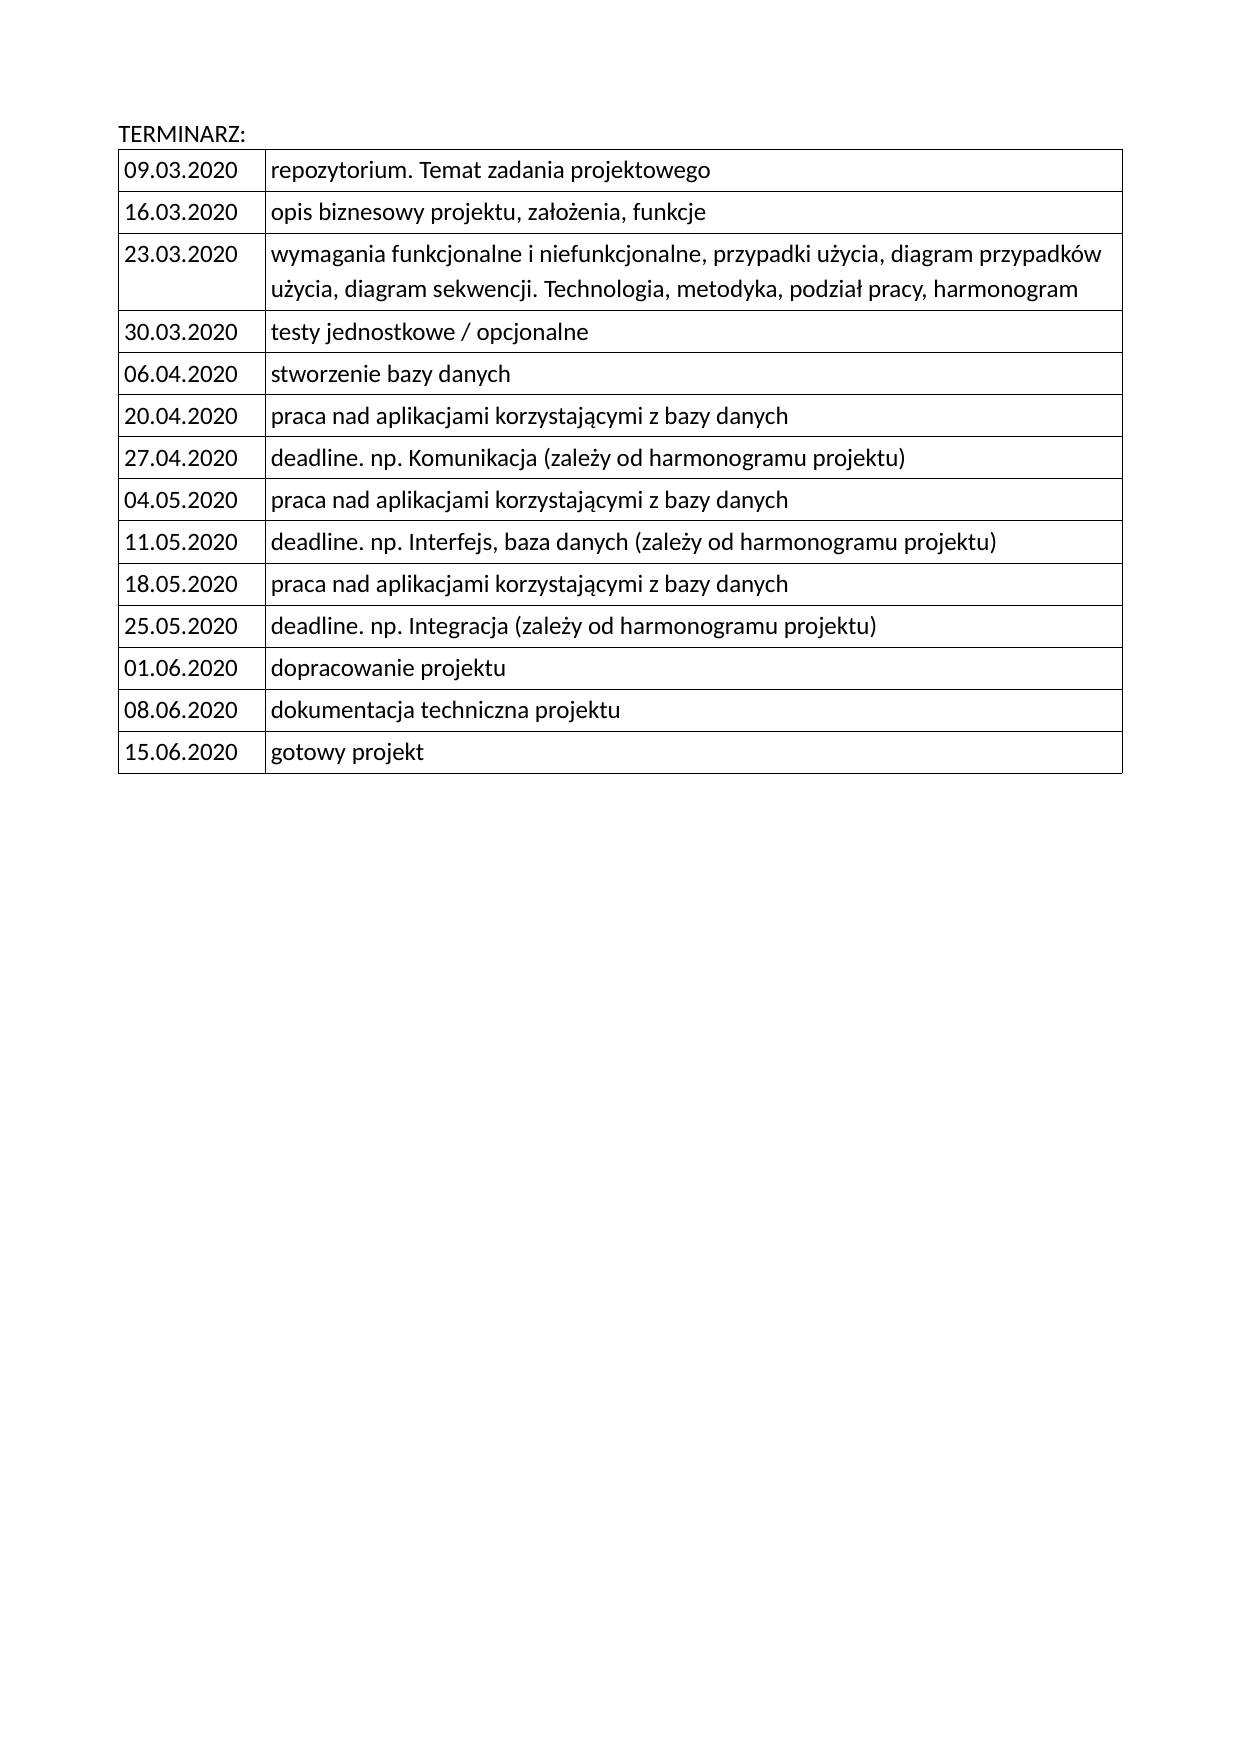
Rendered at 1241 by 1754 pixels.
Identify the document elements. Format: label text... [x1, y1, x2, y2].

table_cell 15.06.2020 [119, 732, 265, 773]
table_cell stworzenie bazy danych [266, 353, 1122, 394]
table_cell 06.04.2020 [119, 353, 265, 394]
table_cell 30.03.2020 [119, 311, 265, 352]
table_cell praca nad aplikacjami korzystającymi z bazy danych [266, 564, 1122, 604]
table_cell 08.06.2020 [119, 690, 265, 731]
table_cell 16.03.2020 [119, 192, 265, 233]
table_header repozytorium. Temat zadania projektowego [266, 150, 1122, 191]
table_cell deadline. np. Interfejs, baza danych (zależy od harmonogramu projektu) [266, 521, 1122, 562]
table_cell gotowy projekt [266, 732, 1122, 773]
table_cell dopracowanie projektu [266, 648, 1122, 689]
table_cell 23.03.2020 [119, 234, 265, 310]
table_cell 25.05.2020 [119, 606, 265, 647]
table_cell testy jednostkowe / opcjonalne [266, 311, 1122, 352]
table_cell deadline. np. Komunikacja (zależy od harmonogramu projektu) [266, 437, 1122, 478]
table_cell 18.05.2020 [119, 564, 265, 604]
table_header 09.03.2020 [119, 150, 265, 191]
table_cell 04.05.2020 [119, 479, 265, 520]
table_cell 20.04.2020 [119, 395, 265, 436]
table_cell 27.04.2020 [119, 437, 265, 478]
table_cell praca nad aplikacjami korzystającymi z bazy danych [266, 395, 1122, 436]
table_cell dokumentacja techniczna projektu [266, 690, 1122, 731]
table_cell 01.06.2020 [119, 648, 265, 689]
table_cell opis biznesowy projektu, założenia, funkcje [266, 192, 1122, 233]
text TERMINARZ: [118, 118, 1122, 149]
table_cell praca nad aplikacjami korzystającymi z bazy danych [266, 479, 1122, 520]
table_cell wymagania funkcjonalne i niefunkcjonalne, przypadki użycia, diagram przypadków użycia, diagram sekwencji. Technologia, metodyka, podział pracy, harmonogram [266, 234, 1122, 310]
table_cell deadline. np. Integracja (zależy od harmonogramu projektu) [266, 606, 1122, 647]
table_cell 11.05.2020 [119, 521, 265, 562]
